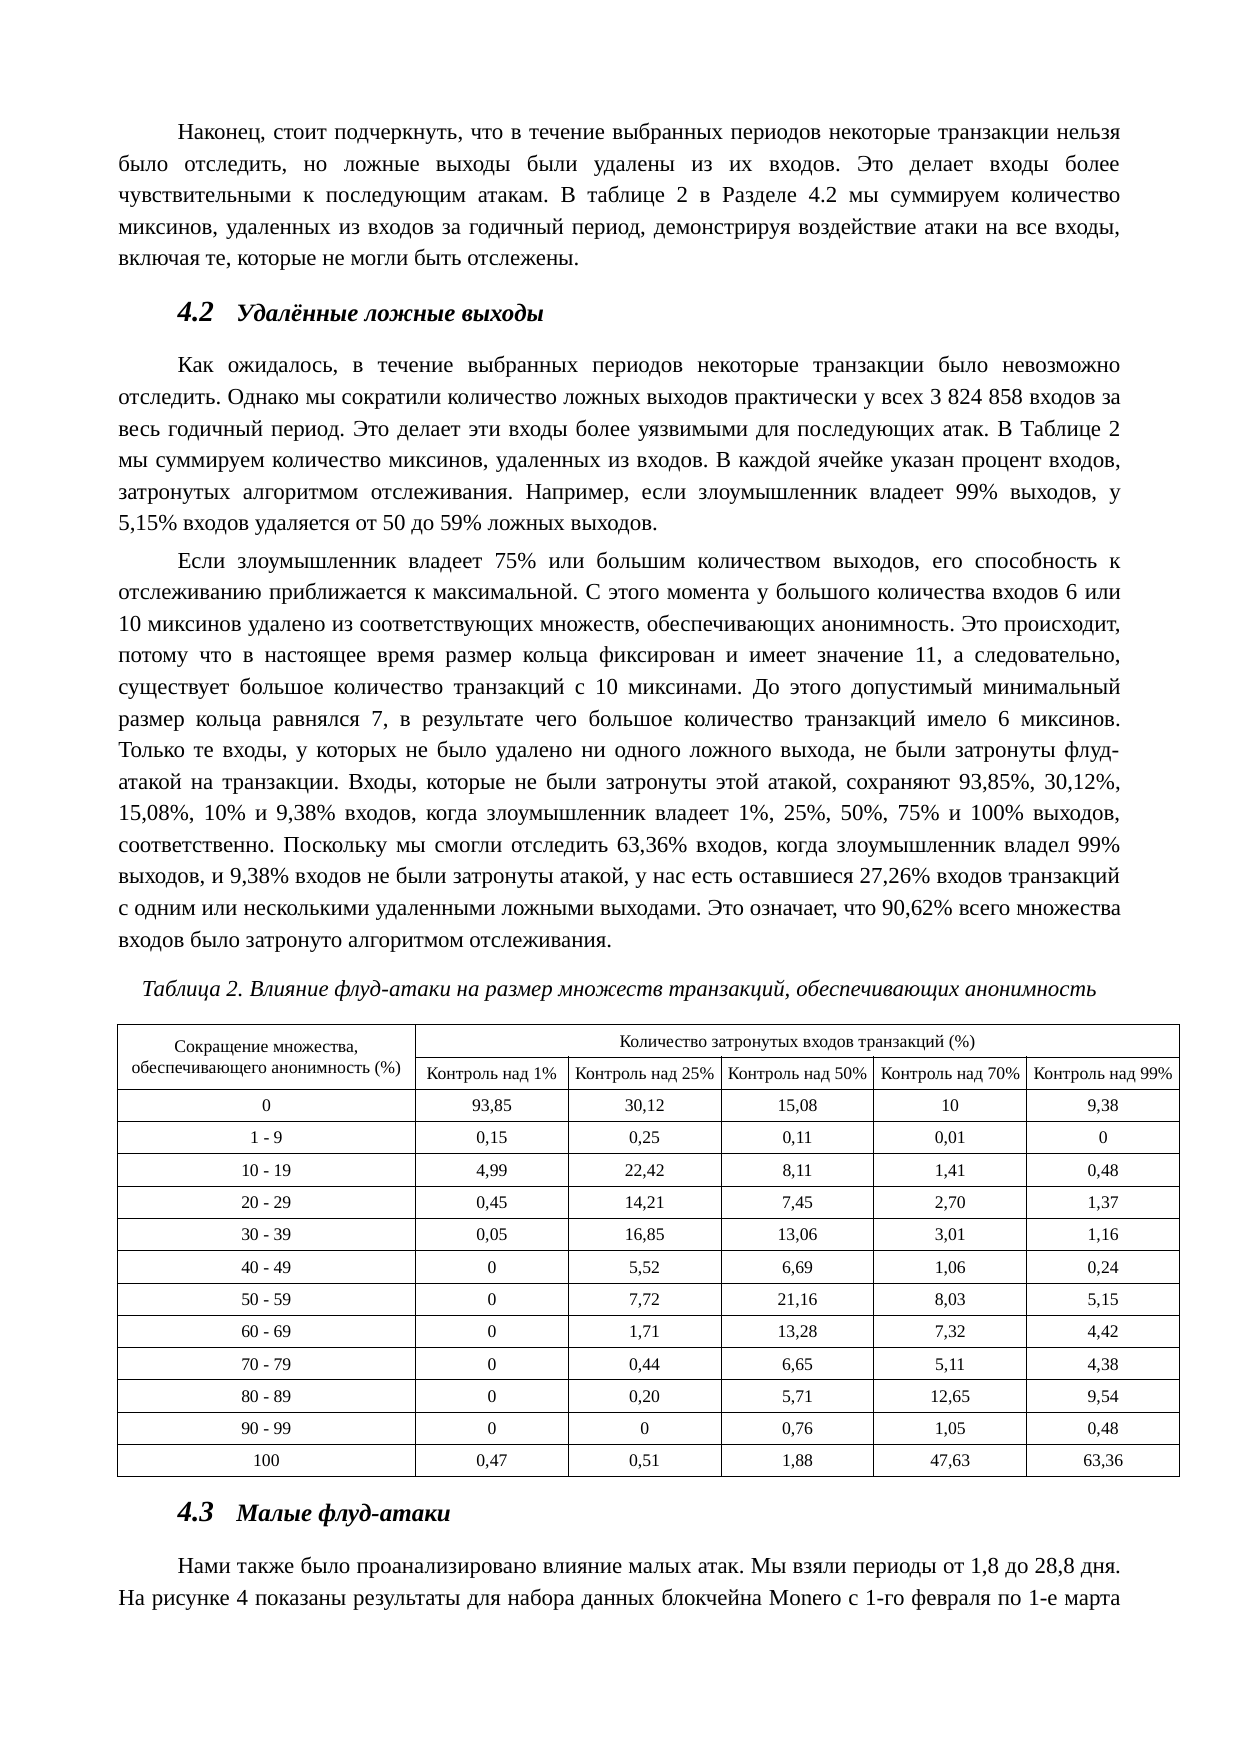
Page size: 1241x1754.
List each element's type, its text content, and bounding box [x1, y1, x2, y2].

table_cell 7,45 [722, 1187, 873, 1218]
table_cell 5,11 [874, 1348, 1026, 1379]
table_cell 0,25 [569, 1122, 721, 1153]
table_cell Контроль над 70% [874, 1058, 1026, 1089]
table_cell 5,15 [1027, 1284, 1179, 1315]
table_cell 63,36 [1027, 1445, 1179, 1476]
table_cell 16,85 [569, 1219, 721, 1250]
table_cell 0,24 [1027, 1251, 1179, 1282]
table_cell 10 [874, 1090, 1026, 1121]
table_cell 100 [118, 1445, 415, 1476]
table_cell 6,65 [722, 1348, 873, 1379]
table_cell 40 - 49 [118, 1251, 415, 1282]
table_cell 0,47 [416, 1445, 568, 1476]
table_cell 1,88 [722, 1445, 873, 1476]
table_cell 22,42 [569, 1154, 721, 1186]
table_cell 0 [416, 1348, 568, 1379]
table_cell 2,70 [874, 1187, 1026, 1218]
table_cell Контроль над 25% [569, 1058, 721, 1089]
table_cell 10 - 19 [118, 1154, 415, 1186]
table_cell 0 [416, 1380, 568, 1412]
table_cell 1,16 [1027, 1219, 1179, 1250]
table_cell 0,05 [416, 1219, 568, 1250]
table_cell 7,32 [874, 1316, 1026, 1347]
table_cell 6,69 [722, 1251, 873, 1282]
table_cell 3,01 [874, 1219, 1026, 1250]
table_cell 0,48 [1027, 1413, 1179, 1444]
text Наконец, стоит подчеркнуть, что в течение выбранных периодов некоторые транзакции нельзя было отследить, но ложные выходы были удалены из их входов. Это делает входы более чувствительными к последующим атакам. В таблице 2 в Разделе 4.2 мы суммируем количество миксинов, удаленных из входов за годичный период, демонстрируя воздействие атаки на все входы, включая те, которые не могли быть отслежены. [118, 118, 1122, 271]
table_cell 5,52 [569, 1251, 721, 1282]
table_cell 0,11 [722, 1122, 873, 1153]
table_cell 0,44 [569, 1348, 721, 1379]
table_cell 5,71 [722, 1380, 873, 1412]
table_cell 0 [416, 1284, 568, 1315]
table_cell Контроль над 1% [416, 1058, 568, 1089]
table_cell 0 [416, 1251, 568, 1282]
table_cell 0,45 [416, 1187, 568, 1218]
table_cell 4,38 [1027, 1348, 1179, 1379]
table_cell 0,76 [722, 1413, 873, 1444]
table_cell 8,03 [874, 1284, 1026, 1315]
table_cell 1,37 [1027, 1187, 1179, 1218]
table_cell 13,06 [722, 1219, 873, 1250]
table_cell 1,06 [874, 1251, 1026, 1282]
table_cell 12,65 [874, 1380, 1026, 1412]
table_cell 4,99 [416, 1154, 568, 1186]
table_cell 9,38 [1027, 1090, 1179, 1121]
text Нами также было проанализировано влияние малых атак. Мы взяли периоды от 1,8 до 28,8 дня. На рисунке 4 показаны результаты для набора данных блокчейна Monero с 1-го февраля по 1-е марта [118, 1552, 1122, 1610]
table_cell 14,21 [569, 1187, 721, 1218]
table_cell 0 [118, 1090, 415, 1121]
table_cell 0 [416, 1413, 568, 1444]
table_cell 30 - 39 [118, 1219, 415, 1250]
table_cell 70 - 79 [118, 1348, 415, 1379]
table_cell 0,51 [569, 1445, 721, 1476]
table_cell 0,15 [416, 1122, 568, 1153]
text Если злоумышленник владеет 75% или большим количеством выходов, его способность к отслеживанию приближается к максимальной. С этого момента у большого количества входов 6 или 10 миксинов удалено из соответствующих множеств, обеспечивающих анонимность. Это происходит, потому что в настоящее время размер кольца фиксирован и имеет значение 11, а следовательно, существует большое количество транзакций с 10 миксинами. До этого допустимый минимальный размер кольца равнялся 7, в результате чего большое количество транзакций имело 6 миксинов. Только те входы, у которых не было удалено ни одного ложного выхода, не были затронуты флуд-атакой на транзакции. Входы, которые не были затронуты этой атакой, сохраняют 93,85%, 30,12%, 15,08%, 10% и 9,38% входов, когда злоумышленник владеет 1%, 25%, 50%, 75% и 100% выходов, соответственно. Поскольку мы смогли отследить 63,36% входов, когда злоумышленник владел 99% выходов, и 9,38% входов не были затронуты атакой, у нас есть оставшиеся 27,26% входов транзакций с одним или несколькими удаленными ложными выходами. Это означает, что 90,62% всего множества входов было затронуто алгоритмом отслеживания. [118, 547, 1122, 952]
table_cell 0,01 [874, 1122, 1026, 1153]
table_cell 1,71 [569, 1316, 721, 1347]
list Удалённые ложные выходы [177, 294, 1122, 327]
table_cell 50 - 59 [118, 1284, 415, 1315]
text Как ожидалось, в течение выбранных периодов некоторые транзакции было невозможно отследить. Однако мы сократили количество ложных выходов практически у всех 3 824 858 входов за весь годичный период. Это делает эти входы более уязвимыми для последующих атак. В Таблице 2 мы суммируем количество миксинов, удаленных из входов. В каждой ячейке указан процент входов, затронутых алгоритмом отслеживания. Например, если злоумышленник владеет 99% выходов, у 5,15% входов удаляется от 50 до 59% ложных выходов. [118, 352, 1122, 536]
table_cell 8,11 [722, 1154, 873, 1186]
table_cell Контроль над 99% [1027, 1058, 1179, 1089]
table_cell 60 - 69 [118, 1316, 415, 1347]
table_cell 0 [1027, 1122, 1179, 1153]
text Таблица 2. Влияние флуд-атаки на размер множеств транзакций, обеспечивающих анонимность [118, 975, 1122, 1001]
table_cell 20 - 29 [118, 1187, 415, 1218]
table_cell 93,85 [416, 1090, 568, 1121]
table_cell 4,42 [1027, 1316, 1179, 1347]
table_header Количество затронутых входов транзакций (%) [416, 1025, 1179, 1056]
table_cell 1,05 [874, 1413, 1026, 1444]
table_cell 21,16 [722, 1284, 873, 1315]
table_cell 0 [569, 1413, 721, 1444]
table_cell 80 - 89 [118, 1380, 415, 1412]
table_cell Контроль над 50% [722, 1058, 873, 1089]
table_cell 0,48 [1027, 1154, 1179, 1186]
table_cell 90 - 99 [118, 1413, 415, 1444]
list Малые флуд-атаки [177, 1494, 1122, 1528]
table_cell 47,63 [874, 1445, 1026, 1476]
table_header Сокращение множества, обеспечивающего анонимность (%) [118, 1025, 415, 1089]
table_cell 1,41 [874, 1154, 1026, 1186]
table_cell 15,08 [722, 1090, 873, 1121]
table_cell 30,12 [569, 1090, 721, 1121]
table_cell 13,28 [722, 1316, 873, 1347]
table_cell 1 - 9 [118, 1122, 415, 1153]
table_cell 9,54 [1027, 1380, 1179, 1412]
table_cell 0,20 [569, 1380, 721, 1412]
table_cell 7,72 [569, 1284, 721, 1315]
table_cell 0 [416, 1316, 568, 1347]
